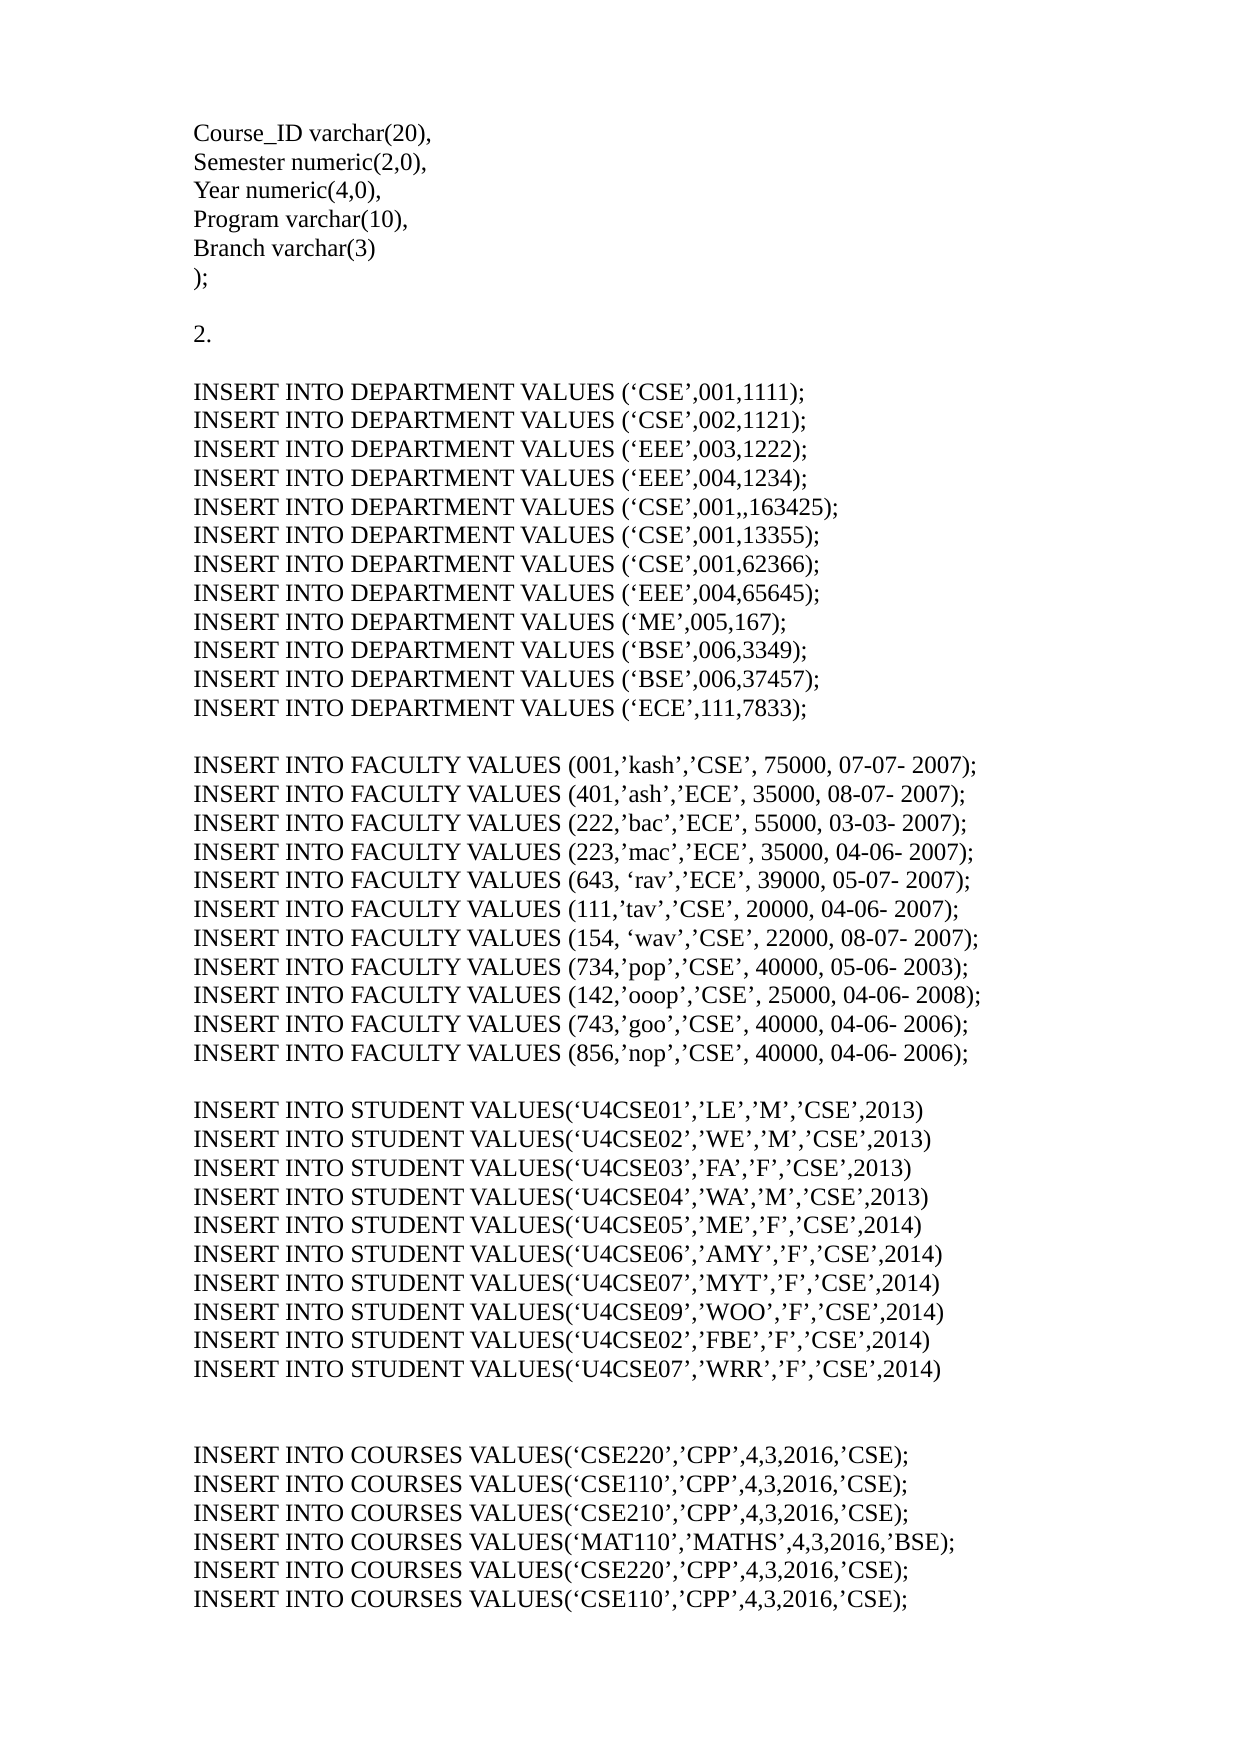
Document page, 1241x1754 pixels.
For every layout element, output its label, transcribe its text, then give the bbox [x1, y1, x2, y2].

list INSERT INTO COURSES VALUES(‘CSE110’,’CPP’,4,3,2016,’CSE); [193, 1584, 1122, 1613]
list INSERT INTO COURSES VALUES(‘CSE220’,’CPP’,4,3,2016,’CSE); [193, 1441, 1122, 1469]
list INSERT INTO STUDENT VALUES(‘U4CSE07’,’MYT’,’F’,’CSE’,2014) [193, 1268, 1122, 1297]
list ); [193, 262, 1122, 291]
list INSERT INTO DEPARTMENT VALUES (‘CSE’,001,13355); [193, 521, 1122, 549]
list INSERT INTO STUDENT VALUES(‘U4CSE01’,’LE’,’M’,’CSE’,2013) [193, 1096, 1122, 1124]
list INSERT INTO DEPARTMENT VALUES (‘EEE’,003,1222); [193, 434, 1122, 463]
list INSERT INTO FACULTY VALUES (223,’mac’,’ECE’, 35000, 04-06- 2007); [193, 837, 1122, 866]
list Year numeric(4,0), [193, 176, 1122, 204]
list INSERT INTO COURSES VALUES(‘CSE210’,’CPP’,4,3,2016,’CSE); [193, 1498, 1122, 1527]
list INSERT INTO STUDENT VALUES(‘U4CSE09’,’WOO’,’F’,’CSE’,2014) [193, 1297, 1122, 1326]
list INSERT INTO DEPARTMENT VALUES (‘ME’,005,167); [193, 607, 1122, 636]
list INSERT INTO STUDENT VALUES(‘U4CSE04’,’WA’,’M’,’CSE’,2013) [193, 1182, 1122, 1211]
list Course_ID varchar(20), [193, 118, 1122, 147]
list 2. [193, 319, 1122, 348]
list INSERT INTO DEPARTMENT VALUES (‘EEE’,004,1234); [193, 463, 1122, 492]
list INSERT INTO STUDENT VALUES(‘U4CSE06’,’AMY’,’F’,’CSE’,2014) [193, 1239, 1122, 1268]
list INSERT INTO COURSES VALUES(‘CSE110’,’CPP’,4,3,2016,’CSE); [193, 1469, 1122, 1498]
list INSERT INTO STUDENT VALUES(‘U4CSE02’,’WE’,’M’,’CSE’,2013) [193, 1124, 1122, 1153]
list INSERT INTO DEPARTMENT VALUES (‘CSE’,001,1111); [193, 377, 1122, 406]
list INSERT INTO STUDENT VALUES(‘U4CSE07’,’WRR’,’F’,’CSE’,2014) [193, 1354, 1122, 1383]
list INSERT INTO STUDENT VALUES(‘U4CSE03’,’FA’,’F’,’CSE’,2013) [193, 1153, 1122, 1182]
list INSERT INTO COURSES VALUES(‘CSE220’,’CPP’,4,3,2016,’CSE); [193, 1556, 1122, 1584]
list INSERT INTO STUDENT VALUES(‘U4CSE02’,’FBE’,’F’,’CSE’,2014) [193, 1326, 1122, 1354]
list INSERT INTO DEPARTMENT VALUES (‘BSE’,006,37457); [193, 664, 1122, 693]
list Semester numeric(2,0), [193, 147, 1122, 176]
list INSERT INTO FACULTY VALUES (743,’goo’,’CSE’, 40000, 04-06- 2006); [193, 1009, 1122, 1038]
list Branch varchar(3) [193, 233, 1122, 262]
list INSERT INTO DEPARTMENT VALUES (‘ECE’,111,7833); [193, 693, 1122, 722]
list INSERT INTO FACULTY VALUES (154, ‘wav’,’CSE’, 22000, 08-07- 2007); [193, 923, 1122, 952]
list INSERT INTO FACULTY VALUES (142,’ooop’,’CSE’, 25000, 04-06- 2008); [193, 981, 1122, 1009]
list INSERT INTO STUDENT VALUES(‘U4CSE05’,’ME’,’F’,’CSE’,2014) [193, 1211, 1122, 1239]
list INSERT INTO DEPARTMENT VALUES (‘CSE’,002,1121); [193, 406, 1122, 434]
list INSERT INTO FACULTY VALUES (111,’tav’,’CSE’, 20000, 04-06- 2007); [193, 894, 1122, 923]
list INSERT INTO DEPARTMENT VALUES (‘CSE’,001,62366); [193, 549, 1122, 578]
list INSERT INTO FACULTY VALUES (001,’kash’,’CSE’, 75000, 07-07- 2007); [193, 751, 1122, 779]
list INSERT INTO DEPARTMENT VALUES (‘EEE’,004,65645); [193, 578, 1122, 607]
list INSERT INTO FACULTY VALUES (222,’bac’,’ECE’, 55000, 03-03- 2007); [193, 808, 1122, 837]
list INSERT INTO FACULTY VALUES (643, ‘rav’,’ECE’, 39000, 05-07- 2007); [193, 866, 1122, 894]
list INSERT INTO DEPARTMENT VALUES (‘CSE’,001,,163425); [193, 492, 1122, 521]
list Program varchar(10), [193, 204, 1122, 233]
list INSERT INTO FACULTY VALUES (856,’nop’,’CSE’, 40000, 04-06- 2006); [193, 1038, 1122, 1067]
list INSERT INTO DEPARTMENT VALUES (‘BSE’,006,3349); [193, 636, 1122, 664]
list INSERT INTO FACULTY VALUES (401,’ash’,’ECE’, 35000, 08-07- 2007); [193, 779, 1122, 808]
list INSERT INTO COURSES VALUES(‘MAT110’,’MATHS’,4,3,2016,’BSE); [193, 1527, 1122, 1556]
list INSERT INTO FACULTY VALUES (734,’pop’,’CSE’, 40000, 05-06- 2003); [193, 952, 1122, 981]
